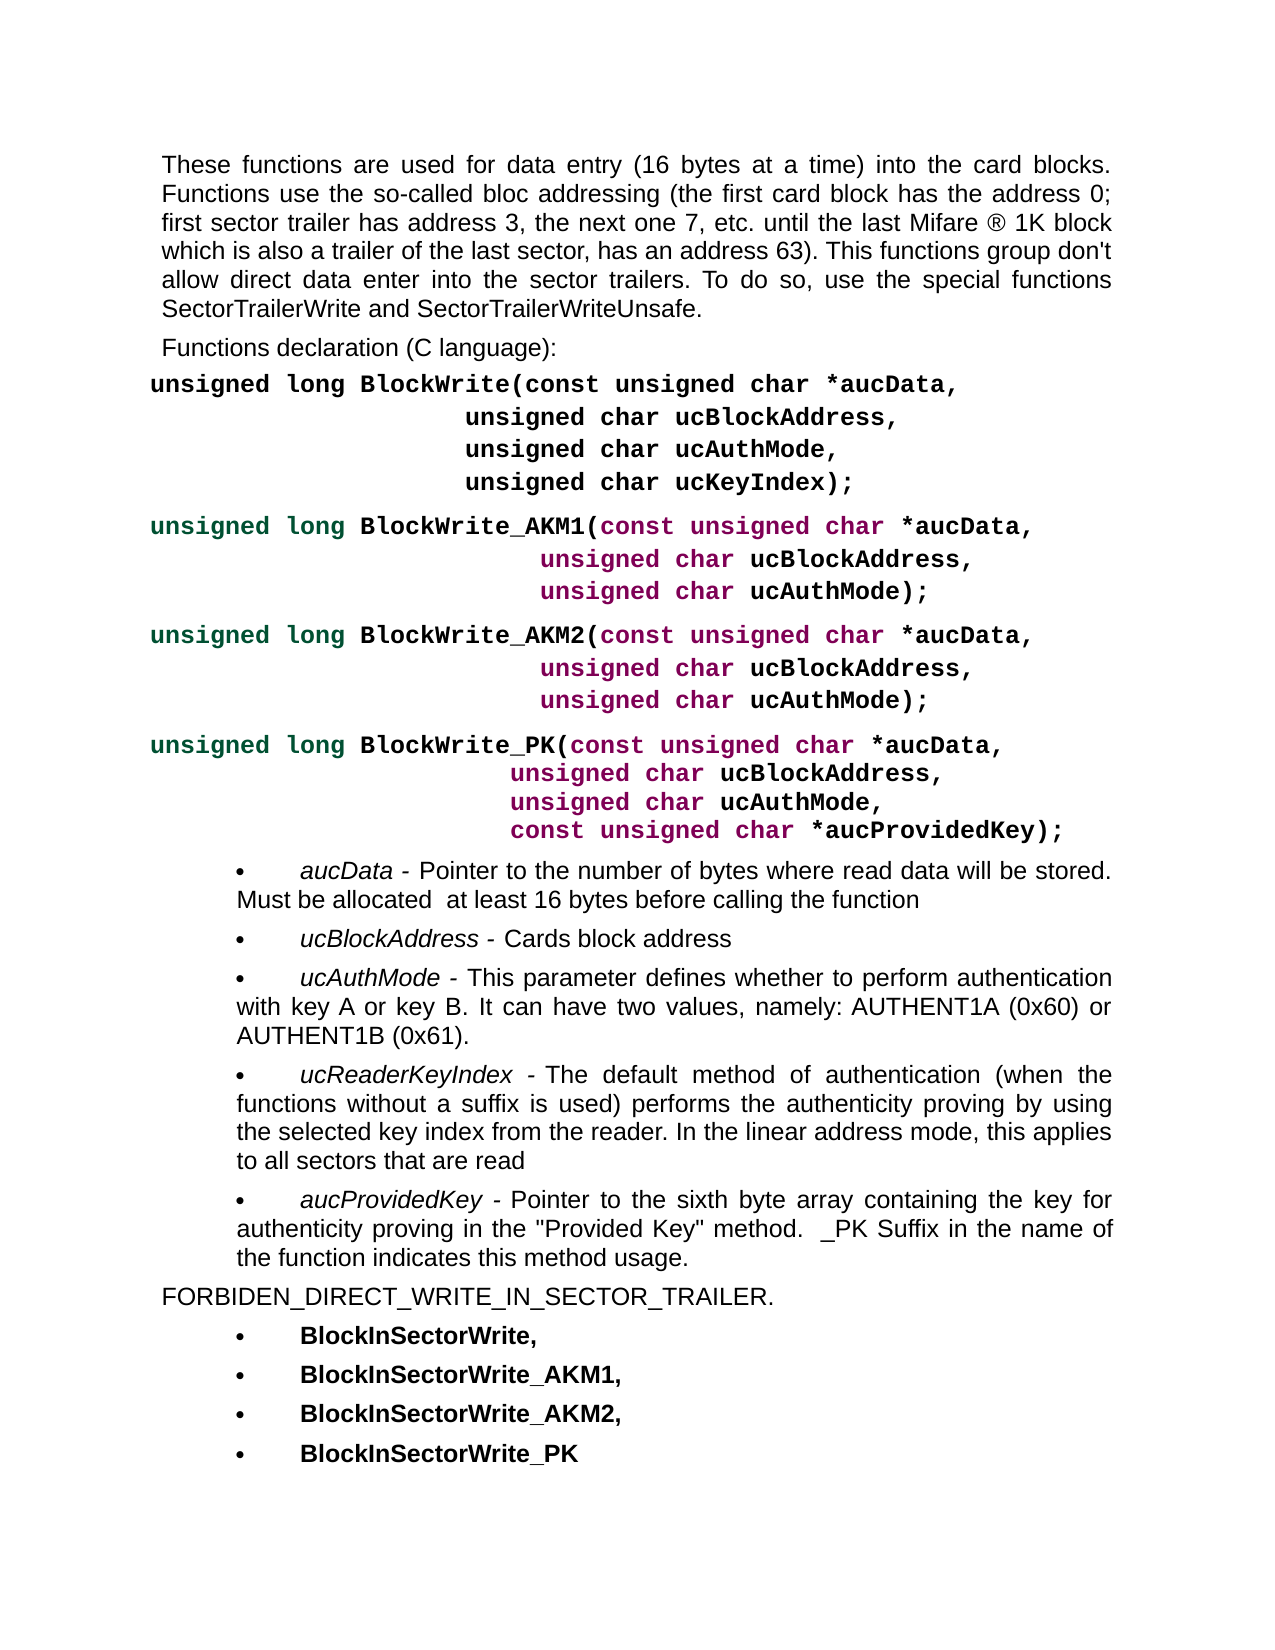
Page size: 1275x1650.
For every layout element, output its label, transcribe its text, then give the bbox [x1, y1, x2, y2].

list BlockInSectorWrite_AKM1, [236, 1360, 1114, 1389]
list ucAuthMode - This parameter defines whether to perform authentication with key A or key B. It can have two values, namely: AUTHENT1A (0x60) or AUTHENT1B (0x61). [236, 963, 1114, 1049]
list BlockInSectorWrite_PK [236, 1439, 1114, 1467]
list BlockInSectorWrite, [236, 1321, 1114, 1350]
text Functions declaration (C language): [161, 333, 1114, 362]
list aucData - Pointer to the number of bytes where read data will be stored. Must be allocated at least 16 bytes before calling the function [236, 856, 1114, 914]
list ucBlockAddress - Cards block address [236, 924, 1114, 953]
list ucReaderKeyIndex - The default method of authentication (when the functions without a suffix is used) performs the authenticity proving by using the selected key index from the reader. In the linear address mode, this applies to all sectors that are read [236, 1060, 1114, 1175]
text unsigned long BlockWrite(const unsigned char *aucData, unsigned char ucBlockAddress, unsigned char ucAuthMode, unsigned char ucKeyIndex); [150, 372, 1125, 498]
list BlockInSectorWrite_AKM2, [236, 1399, 1114, 1428]
text unsigned long BlockWrite_AKM1(const unsigned char *aucData, unsigned char ucBlockAddress, unsigned char ucAuthMode); [150, 514, 1125, 607]
text unsigned long BlockWrite_AKM2(const unsigned char *aucData, unsigned char ucBlockAddress, unsigned char ucAuthMode); [150, 623, 1125, 716]
text These functions are used for data entry (16 bytes at a time) into the card blocks. Functions use the so-called bloc addressing (the first card block has the address 0; first sector trailer has address 3, the next one 7, etc. until the last Mifare ® 1K block which is also a trailer of the last sector, has an address 63). This functions group don't allow direct data enter into the sector trailers. To do so, use the special functions SectorTrailerWrite and SectorTrailerWriteUnsafe. [161, 150, 1114, 322]
text FORBIDEN_DIRECT_WRITE_IN_SECTOR_TRAILER. [161, 1282, 1114, 1311]
list aucProvidedKey - Pointer to the sixth byte array containing the key for authenticity proving in the "Provided Key" method. _PK Suffix in the name of the function indicates this method usage. [236, 1185, 1114, 1272]
text unsigned long BlockWrite_PK(const unsigned char *aucData, unsigned char ucBlockAddress, unsigned char ucAuthMode, const unsigned char *aucProvidedKey); [150, 732, 1114, 846]
